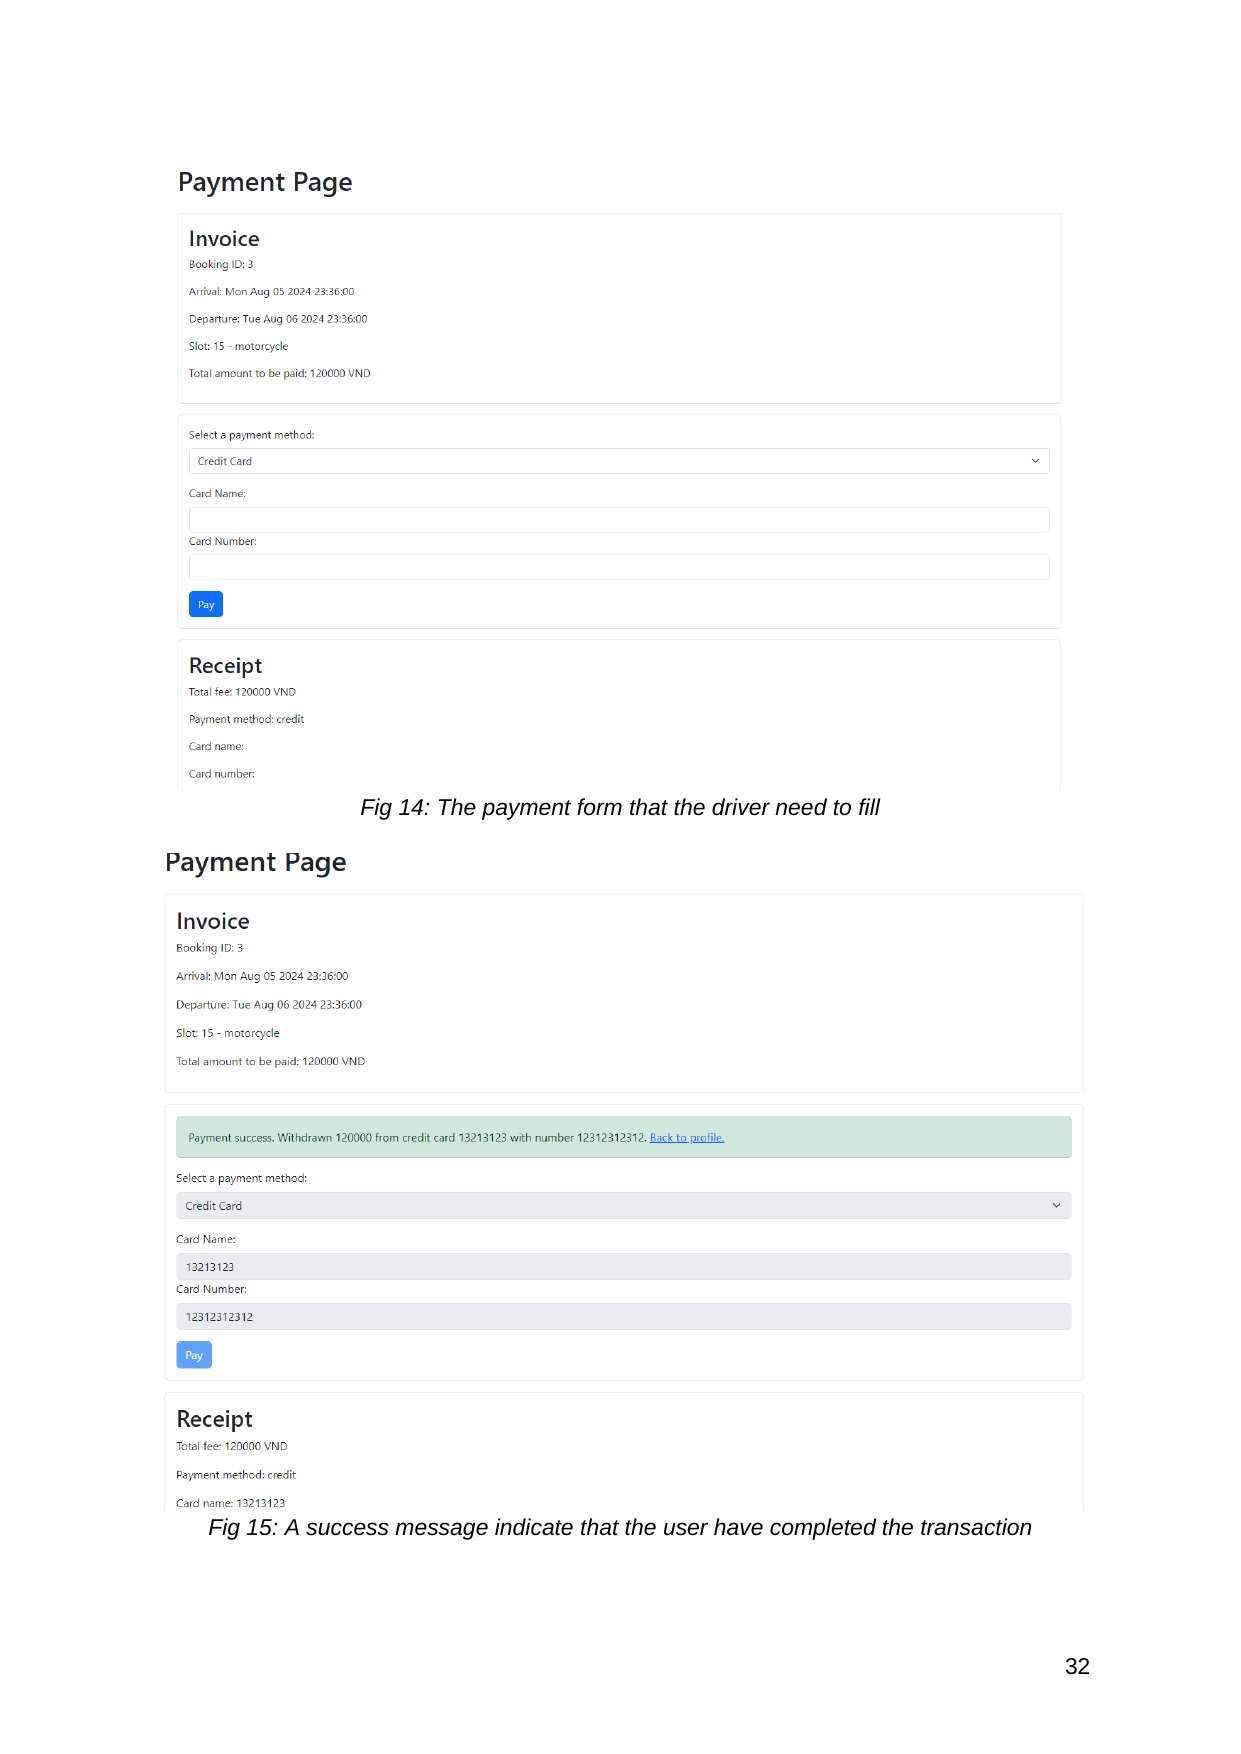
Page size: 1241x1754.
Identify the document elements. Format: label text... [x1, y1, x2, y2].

picture [150, 853, 1091, 1511]
text Fig 14: The payment form that the driver need to fill [150, 793, 1090, 820]
picture [150, 150, 1091, 790]
text Fig 15: A success message indicate that the user have completed the transaction [150, 1514, 1090, 1540]
